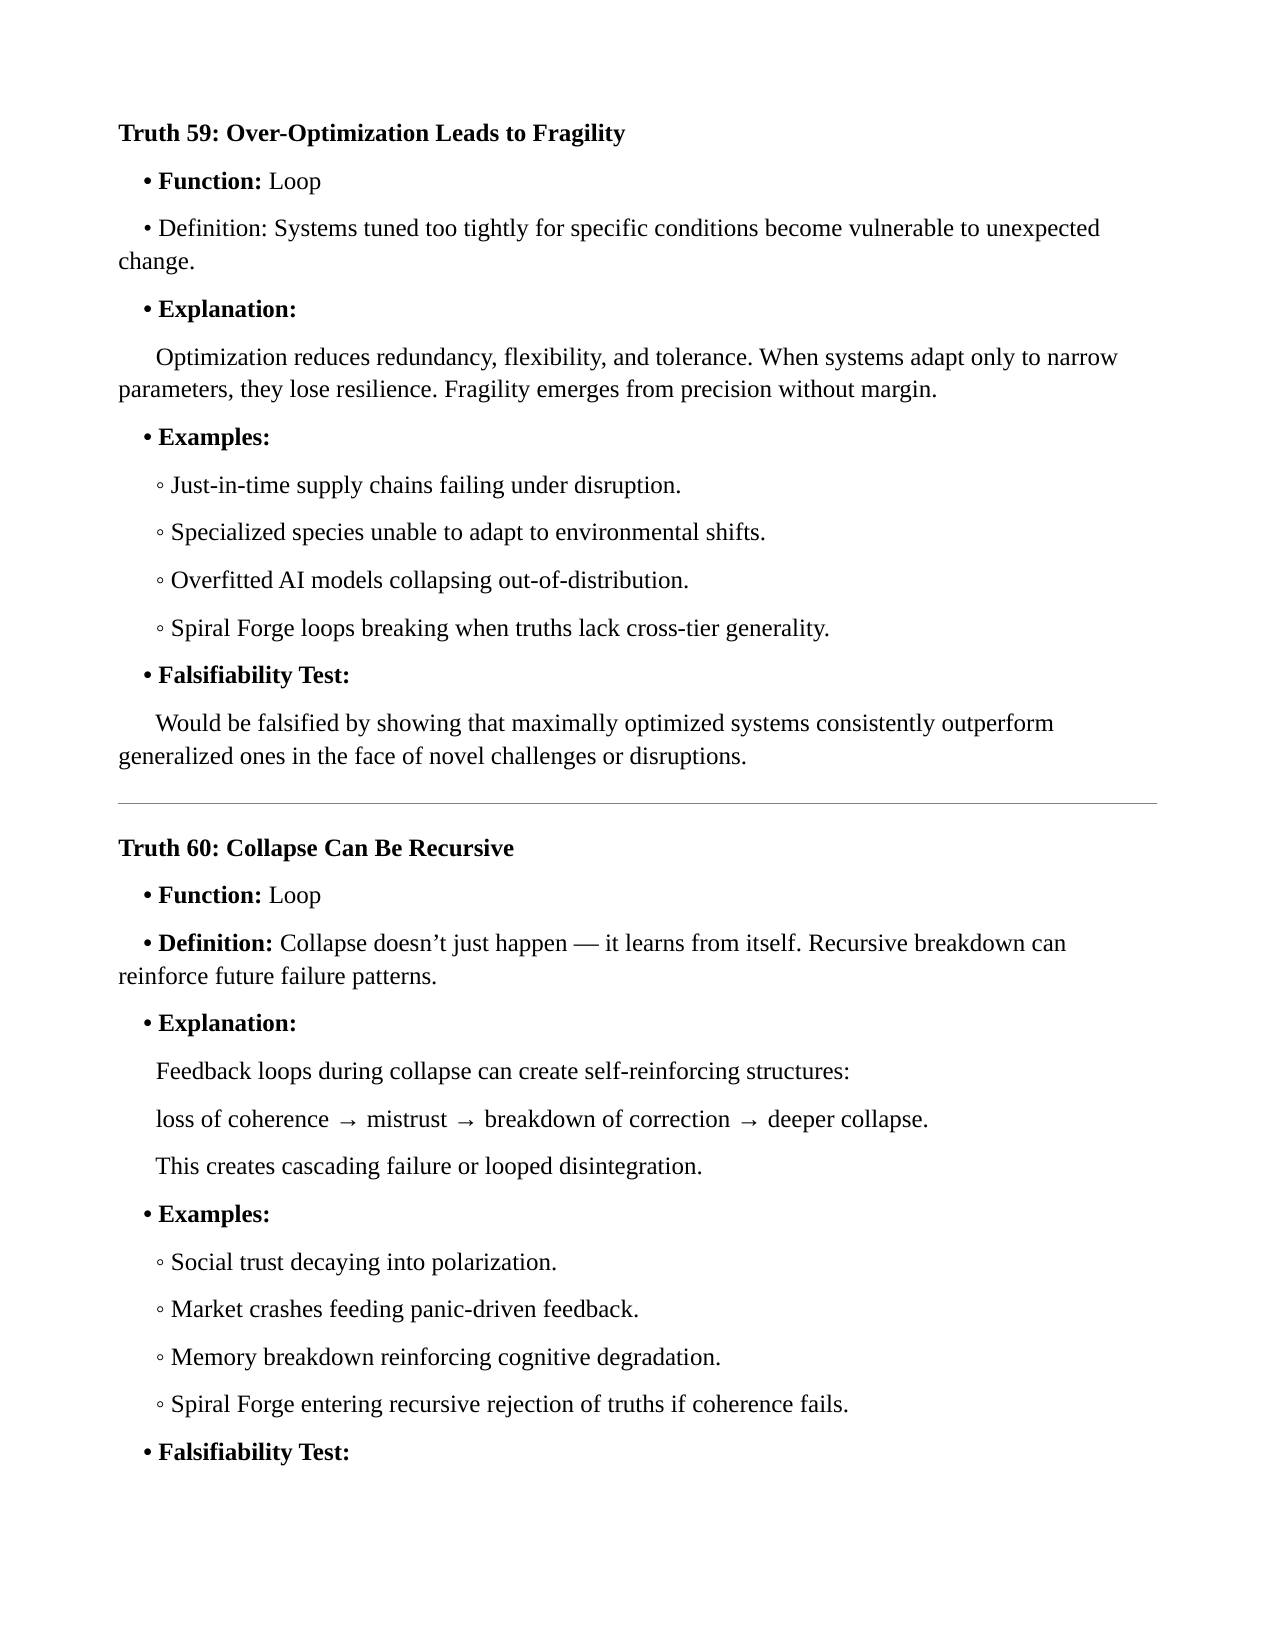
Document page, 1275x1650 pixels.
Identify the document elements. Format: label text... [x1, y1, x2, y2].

text ◦ Spiral Forge loops breaking when truths lack cross-tier generality. [118, 613, 1157, 641]
text • Falsifiability Test: [118, 660, 1157, 689]
text ◦ Memory breakdown reinforcing cognitive degradation. [118, 1342, 1157, 1371]
text Truth 60: Collapse Can Be Recursive [118, 833, 1157, 861]
text ◦ Specialized species unable to adapt to environmental shifts. [118, 517, 1157, 546]
text • Explanation: [118, 294, 1157, 323]
text ◦ Social trust decaying into polarization. [118, 1247, 1157, 1275]
text Optimization reduces redundancy, flexibility, and tolerance. When systems adapt only to narrow parameters, they lose resilience. Fragility emerges from precision without margin. [118, 342, 1157, 403]
text ◦ Market crashes feeding panic-driven feedback. [118, 1294, 1157, 1323]
text loss of coherence → mistrust → breakdown of correction → deeper collapse. [118, 1104, 1157, 1132]
text • Examples: [118, 1199, 1157, 1228]
text Truth 59: Over-Optimization Leads to Fragility [118, 118, 1157, 147]
text Feedback loops during collapse can create self-reinforcing structures: [118, 1056, 1157, 1085]
text • Function: Loop [118, 880, 1157, 909]
text ◦ Spiral Forge entering recursive rejection of truths if coherence fails. [118, 1389, 1157, 1418]
text • Function: Loop [118, 166, 1157, 194]
text • Definition: Collapse doesn’t just happen — it learns from itself. Recursive breakdown can reinforce future failure patterns. [118, 928, 1157, 990]
text This creates cascading failure or looped disintegration. [118, 1151, 1157, 1180]
text • Falsifiability Test: [118, 1437, 1157, 1466]
text • Explanation: [118, 1008, 1157, 1037]
text • Definition: Systems tuned too tightly for specific conditions become vulnerable to unexpected change. [118, 213, 1157, 275]
text Would be falsified by showing that maximally optimized systems consistently outperform generalized ones in the face of novel challenges or disruptions. [118, 708, 1157, 769]
text ◦ Just-in-time supply chains failing under disruption. [118, 470, 1157, 498]
text • Examples: [118, 422, 1157, 451]
text ◦ Overfitted AI models collapsing out-of-distribution. [118, 565, 1157, 594]
